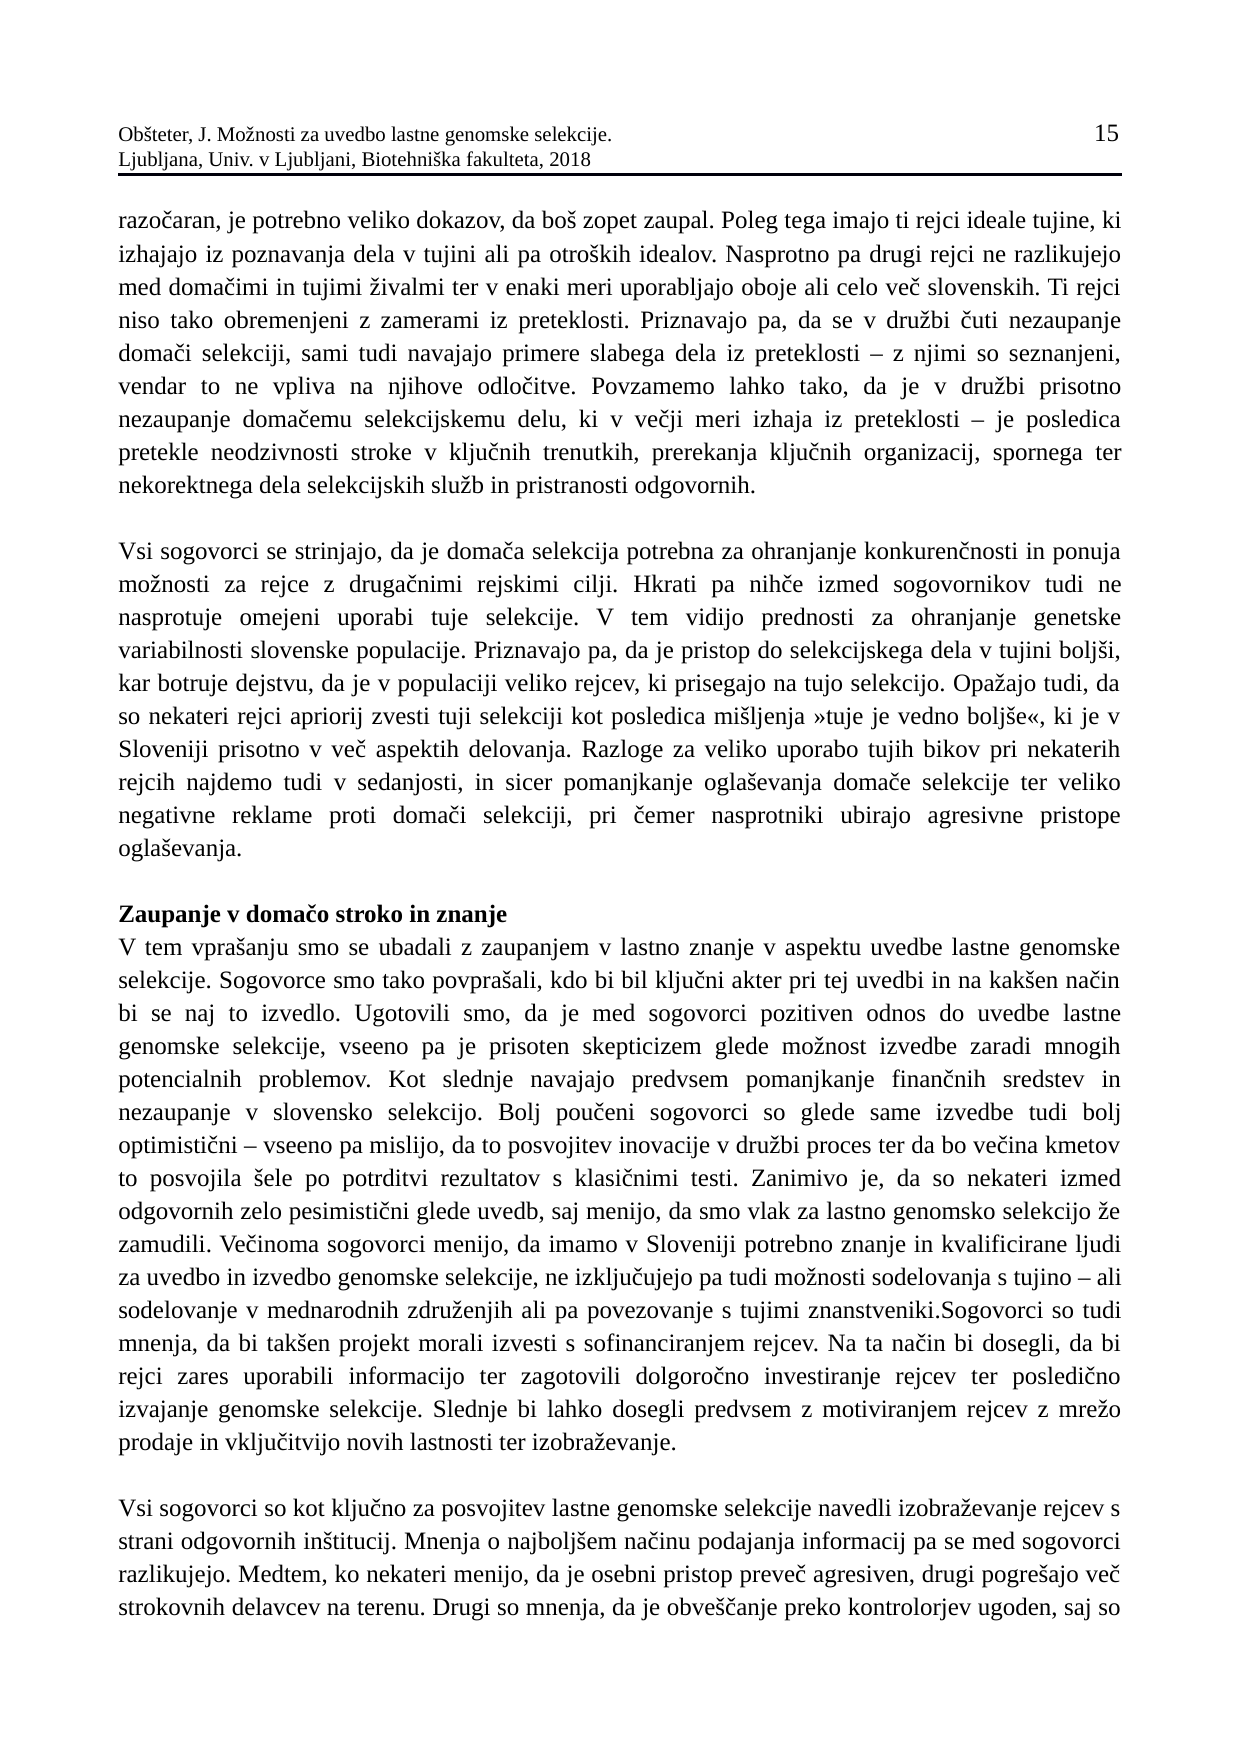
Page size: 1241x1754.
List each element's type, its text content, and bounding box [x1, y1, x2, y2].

text Zaupanje v domačo stroko in znanje [118, 899, 1122, 928]
text razočaran, je potrebno veliko dokazov, da boš zopet zaupal. Poleg tega imajo ti rejci ideale tujine, ki izhajajo iz poznavanja dela v tujini ali pa otroških idealov. Nasprotno pa drugi rejci ne razlikujejo med domačimi in tujimi živalmi ter v enaki meri uporabljajo oboje ali celo več slovenskih. Ti rejci niso tako obremenjeni z zamerami iz preteklosti. Priznavajo pa, da se v družbi čuti nezaupanje domači selekciji, sami tudi navajajo primere slabega dela iz preteklosti – z njimi so seznanjeni, vendar to ne vpliva na njihove odločitve. Povzamemo lahko tako, da je v družbi prisotno nezaupanje domačemu selekcijskemu delu, ki v večji meri izhaja iz preteklosti – je posledica pretekle neodzivnosti stroke v ključnih trenutkih, prerekanja ključnih organizacij, spornega ter nekorektnega dela selekcijskih služb in pristranosti odgovornih. [118, 206, 1122, 498]
text Vsi sogovorci se strinjajo, da je domača selekcija potrebna za ohranjanje konkurenčnosti in ponuja možnosti za rejce z drugačnimi rejskimi cilji. Hkrati pa nihče izmed sogovornikov tudi ne nasprotuje omejeni uporabi tuje selekcije. V tem vidijo prednosti za ohranjanje genetske variabilnosti slovenske populacije. Priznavajo pa, da je pristop do selekcijskega dela v tujini boljši, kar botruje dejstvu, da je v populaciji veliko rejcev, ki prisegajo na tujo selekcijo. Opažajo tudi, da so nekateri rejci apriorij zvesti tuji selekciji kot posledica mišljenja »tuje je vedno boljše«, ki je v Sloveniji prisotno v več aspektih delovanja. Razloge za veliko uporabo tujih bikov pri nekaterih rejcih najdemo tudi v sedanjosti, in sicer pomanjkanje oglaševanja domače selekcije ter veliko negativne reklame proti domači selekciji, pri čemer nasprotniki ubirajo agresivne pristope oglaševanja. [118, 536, 1122, 862]
text Vsi sogovorci so kot ključno za posvojitev lastne genomske selekcije navedli izobraževanje rejcev s strani odgovornih inštitucij. Mnenja o najboljšem načinu podajanja informacij pa se med sogovorci razlikujejo. Medtem, ko nekateri menijo, da je osebni pristop preveč agresiven, drugi pogrešajo več strokovnih delavcev na terenu. Drugi so mnenja, da je obveščanje preko kontrolorjev ugoden, saj so [118, 1493, 1122, 1621]
text V tem vprašanju smo se ubadali z zaupanjem v lastno znanje v aspektu uvedbe lastne genomske selekcije. Sogovorce smo tako povprašali, kdo bi bil ključni akter pri tej uvedbi in na kakšen način bi se naj to izvedlo. Ugotovili smo, da je med sogovorci pozitiven odnos do uvedbe lastne genomske selekcije, vseeno pa je prisoten skepticizem glede možnost izvedbe zaradi mnogih potencialnih problemov. Kot slednje navajajo predvsem pomanjkanje finančnih sredstev in nezaupanje v slovensko selekcijo. Bolj poučeni sogovorci so glede same izvedbe tudi bolj optimistični – vseeno pa mislijo, da to posvojitev inovacije v družbi proces ter da bo večina kmetov to posvojila šele po potrditvi rezultatov s klasičnimi testi. Zanimivo je, da so nekateri izmed odgovornih zelo pesimistični glede uvedb, saj menijo, da smo vlak za lastno genomsko selekcijo že zamudili. Večinoma sogovorci menijo, da imamo v Sloveniji potrebno znanje in kvalificirane ljudi za uvedbo in izvedbo genomske selekcije, ne izključujejo pa tudi možnosti sodelovanja s tujino – ali sodelovanje v mednarodnih združenjih ali pa povezovanje s tujimi znanstveniki.Sogovorci so tudi mnenja, da bi takšen projekt morali izvesti s sofinanciranjem rejcev. Na ta način bi dosegli, da bi rejci zares uporabili informacijo ter zagotovili dolgoročno investiranje rejcev ter posledično izvajanje genomske selekcije. Slednje bi lahko dosegli predvsem z motiviranjem rejcev z mrežo prodaje in vključitvijo novih lastnosti ter izobraževanje. [118, 932, 1122, 1456]
